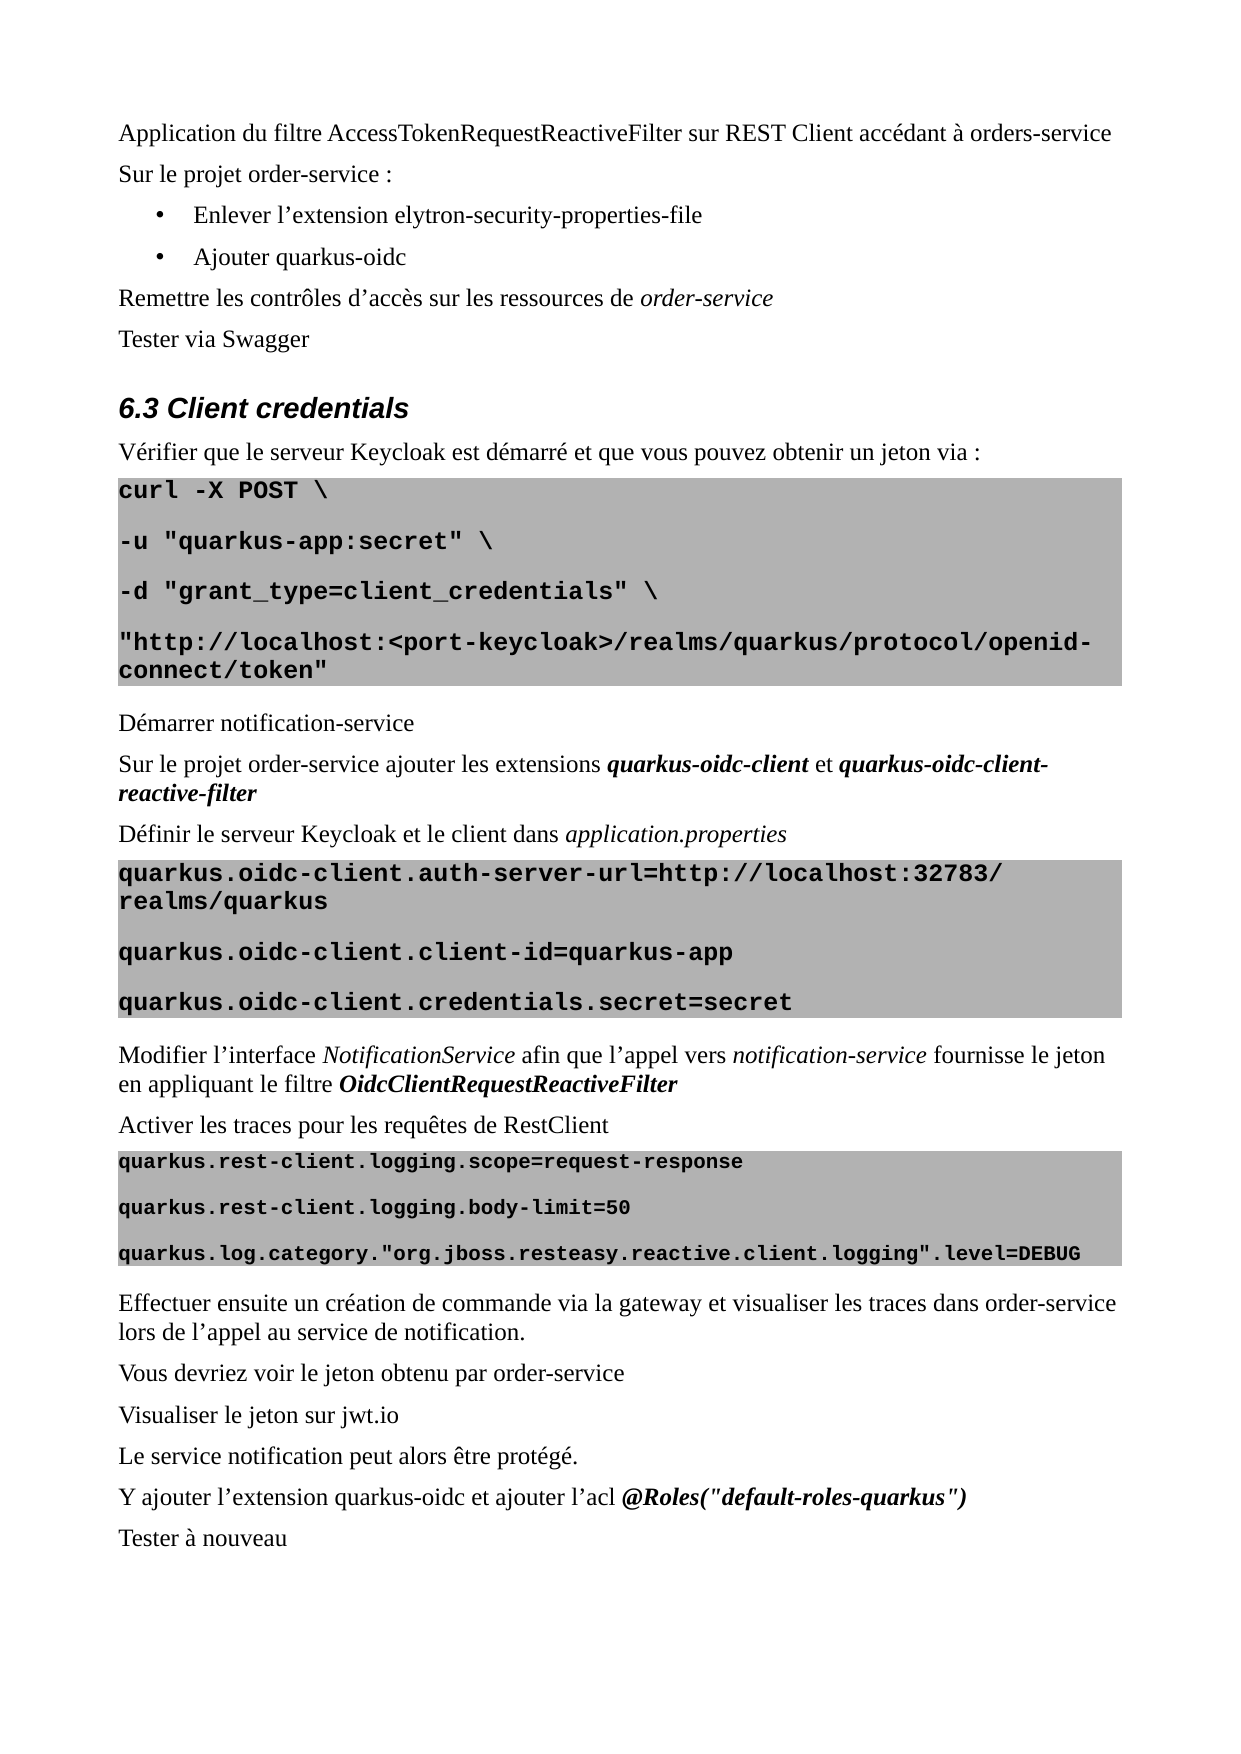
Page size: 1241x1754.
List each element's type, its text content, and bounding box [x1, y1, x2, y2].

text Tester via Swagger [118, 324, 1122, 353]
text quarkus.oidc-client.client-id=quarkus-app [733, 939, 1122, 967]
text Vérifier que le serveur Keycloak est démarré et que vous pouvez obtenir un jeton via : [118, 437, 1122, 465]
text quarkus.oidc-client.credentials.secret=secret [118, 989, 1122, 1018]
text quarkus.rest-client.logging.body-limit=50 [631, 1197, 1122, 1221]
text Activer les traces pour les requêtes de RestClient [118, 1110, 1122, 1139]
text -u "quarkus-app:secret" \ [493, 528, 1122, 557]
text Application du filtre AccessTokenRequestReactiveFilter sur REST Client accédant à orders-service [118, 118, 1122, 147]
text Sur le projet order-service ajouter les extensions quarkus-oidc-client et quarkus-oidc-client-reactive-filter [118, 749, 1122, 807]
text Démarrer notification-service [118, 708, 1122, 737]
list Ajouter quarkus-oidc [156, 242, 1122, 271]
text curl -X POST \ [328, 478, 1122, 506]
text quarkus.oidc-client.auth-server-url=http://localhost:32783/realms/quarkus [328, 860, 1122, 917]
text Visualiser le jeton sur jwt.io [118, 1400, 1122, 1428]
list Enlever l’extension elytron-security-properties-file [156, 201, 1122, 229]
subtitle 6.3 Client credentials [118, 391, 1122, 424]
text "http://localhost:<port-keycloak>/realms/quarkus/protocol/openid-connect/token" [118, 629, 1122, 686]
text Définir le serveur Keycloak et le client dans application.properties [118, 819, 1122, 848]
text Effectuer ensuite un création de commande via la gateway et visualiser les traces dans order-service lors de l’appel au service de notification. [118, 1288, 1122, 1346]
text quarkus.rest-client.logging.scope=request-response [743, 1151, 1122, 1175]
text Tester à nouveau [118, 1523, 1122, 1552]
text Remettre les contrôles d’accès sur les ressources de order-service [118, 283, 1122, 312]
text Modifier l’interface NotificationService afin que l’appel vers notification-service fournisse le jeton en appliquant le filtre OidcClientRequestReactiveFilter [118, 1040, 1122, 1097]
text -d "grant_type=client_credentials" \ [658, 579, 1122, 607]
text Le service notification peut alors être protégé. [118, 1441, 1122, 1470]
text Sur le projet order-service : [118, 159, 1122, 188]
text Vous devriez voir le jeton obtenu par order-service [118, 1358, 1122, 1387]
text Y ajouter l’extension quarkus-oidc et ajouter l’acl @Roles("default-roles-quarkus") [118, 1482, 1122, 1511]
